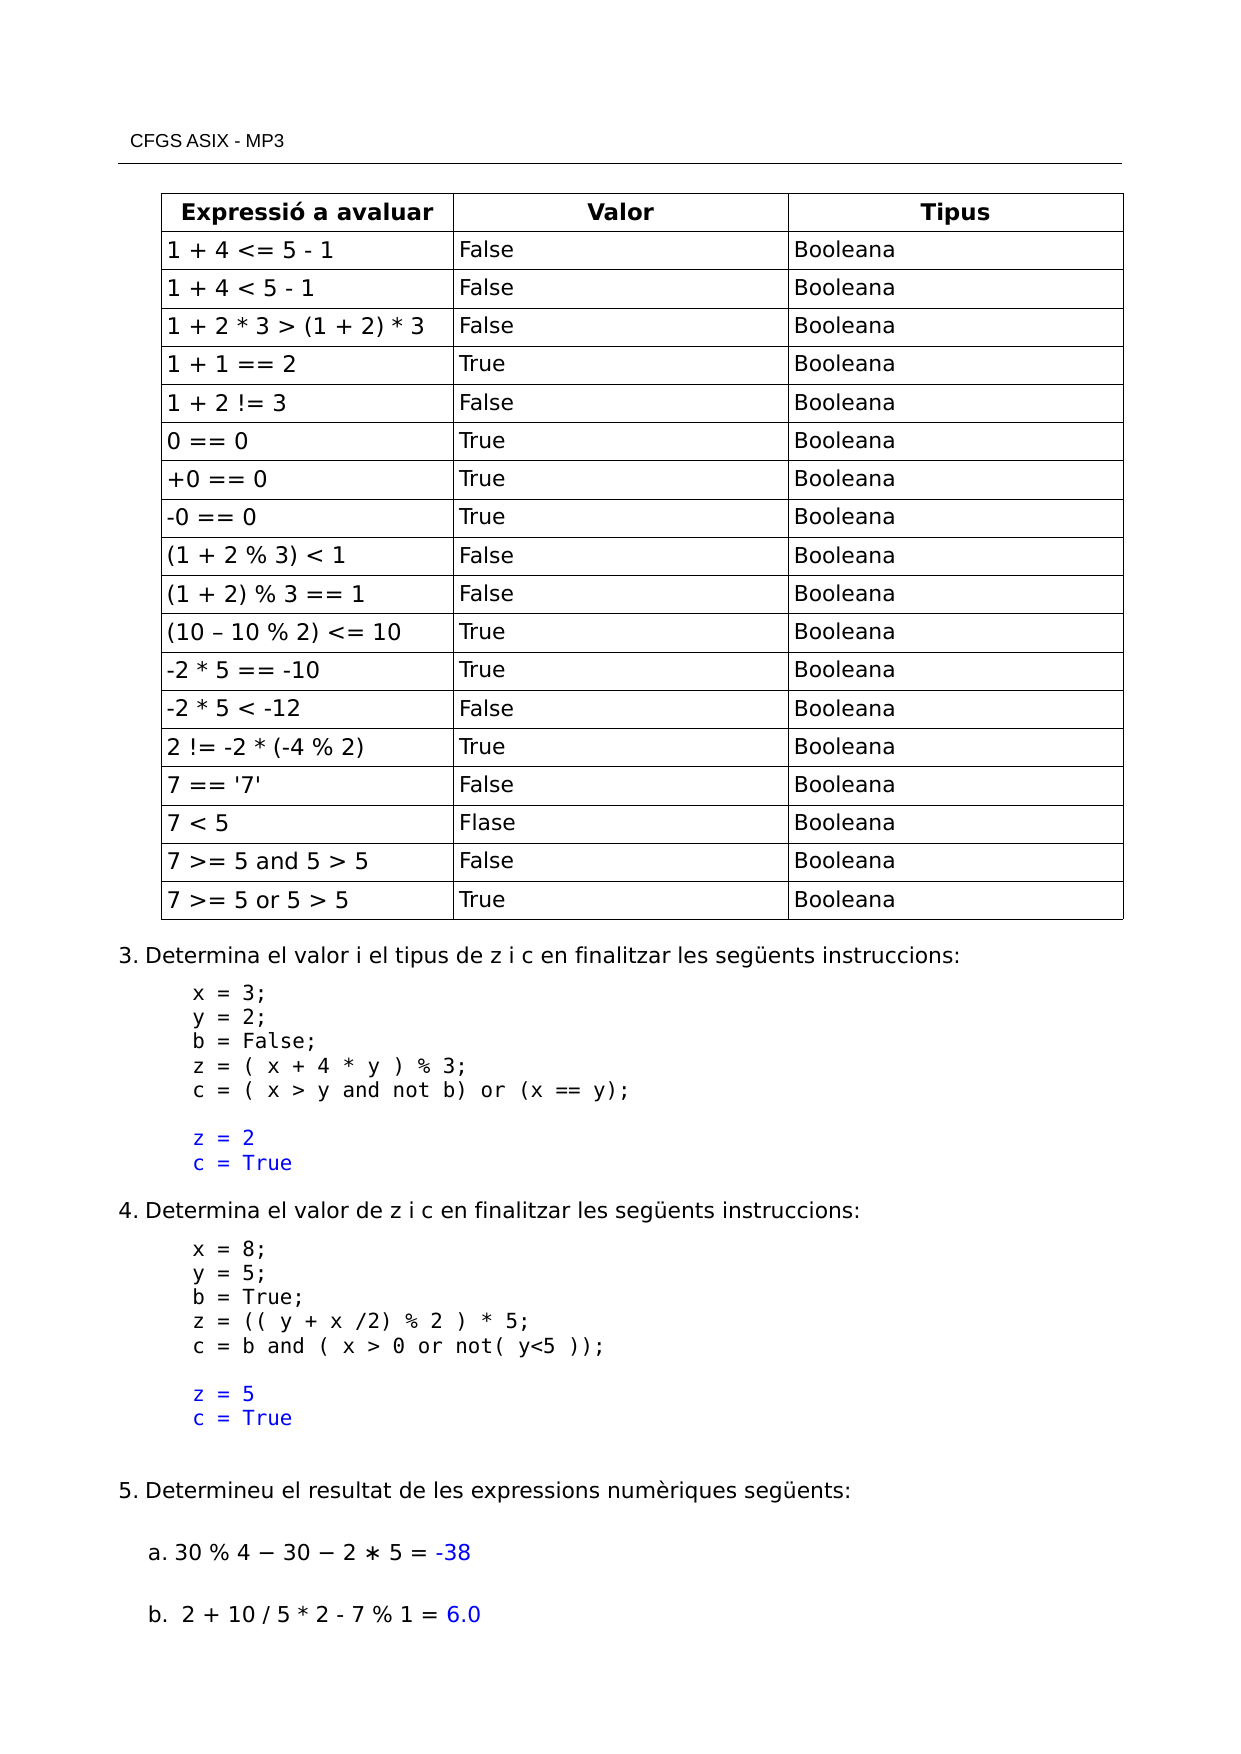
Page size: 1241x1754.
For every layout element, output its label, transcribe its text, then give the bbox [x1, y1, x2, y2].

list Determina el valor de z i c en finalitzar les següents instruccions: [118, 1199, 1122, 1224]
table_cell Booleana [789, 576, 1123, 613]
table_cell 1 + 4 < 5 - 1 [162, 270, 453, 307]
table_cell (1 + 2 % 3) < 1 [162, 538, 453, 575]
table_header Expressió a avaluar [162, 194, 453, 231]
table_cell Booleana [789, 385, 1123, 422]
table_cell False [454, 691, 788, 728]
table_cell +0 == 0 [162, 461, 453, 499]
table_cell Booleana [789, 729, 1123, 766]
table_cell Booleana [789, 806, 1123, 843]
table_cell True [454, 882, 788, 919]
text b = False; [192, 1029, 1122, 1054]
table_cell Booleana [789, 653, 1123, 690]
table_cell Booleana [789, 882, 1123, 919]
table_cell 1 + 4 <= 5 - 1 [162, 232, 453, 269]
table_cell False [454, 309, 788, 346]
table_cell Booleana [789, 461, 1123, 499]
table_cell True [454, 653, 788, 690]
list Determineu el resultat de les expressions numèriques següents: [118, 1479, 1122, 1504]
table_cell 1 + 2 != 3 [162, 385, 453, 422]
table_cell 7 == '7' [162, 767, 453, 804]
text x = 3; [192, 981, 1122, 1005]
table_cell 7 < 5 [162, 806, 453, 843]
table_cell (1 + 2) % 3 == 1 [162, 576, 453, 613]
table_cell True [454, 614, 788, 652]
table_cell True [454, 423, 788, 460]
table_cell False [454, 270, 788, 307]
table_cell 2 != -2 * (-4 % 2) [162, 729, 453, 766]
table_cell True [454, 500, 788, 537]
list Determina el valor i el tipus de z i c en finalitzar les següents instruccions: [118, 943, 1122, 968]
table_cell 7 >= 5 and 5 > 5 [162, 844, 453, 881]
text c = True [192, 1151, 1122, 1175]
table_cell False [454, 576, 788, 613]
table_header Tipus [789, 194, 1123, 231]
text z = ( x + 4 * y ) % 3; [192, 1054, 1122, 1078]
table_cell True [454, 729, 788, 766]
table_cell False [454, 538, 788, 575]
table_cell True [454, 461, 788, 499]
text x = 8; [192, 1237, 1122, 1261]
table_cell -2 * 5 < -12 [162, 691, 453, 728]
list 30 % 4 − 30 − 2 ∗ 5 = -38 [118, 1540, 1122, 1566]
table_cell Booleana [789, 309, 1123, 346]
table_cell Booleana [789, 691, 1123, 728]
text y = 5; [192, 1261, 1122, 1285]
table_header Valor [454, 194, 788, 231]
table_cell Booleana [789, 767, 1123, 804]
table_cell Booleana [789, 232, 1123, 269]
table_cell -0 == 0 [162, 500, 453, 537]
table_cell Booleana [789, 844, 1123, 881]
table_cell Booleana [789, 538, 1123, 575]
text y = 2; [192, 1005, 1122, 1029]
list 2 + 10 / 5 * 2 - 7 % 1 = 6.0 [118, 1602, 1122, 1627]
table_cell -2 * 5 == -10 [162, 653, 453, 690]
text c = True [192, 1406, 1122, 1431]
table_cell (10 – 10 % 2) <= 10 [162, 614, 453, 652]
table_cell False [454, 385, 788, 422]
table_cell True [454, 347, 788, 384]
table_cell Booleana [789, 500, 1123, 537]
table_cell 1 + 2 * 3 > (1 + 2) * 3 [162, 309, 453, 346]
text c = b and ( x > 0 or not( y<5 )); [192, 1334, 1122, 1358]
table_cell Booleana [789, 347, 1123, 384]
text z = 5 [192, 1382, 1122, 1406]
text z = (( y + x /2) % 2 ) * 5; [192, 1309, 1122, 1334]
table_cell Booleana [789, 614, 1123, 652]
table_cell False [454, 232, 788, 269]
table_cell False [454, 767, 788, 804]
table_cell 7 >= 5 or 5 > 5 [162, 882, 453, 919]
table_cell Booleana [789, 423, 1123, 460]
text z = 2 [192, 1126, 1122, 1151]
table_cell False [454, 844, 788, 881]
text b = True; [192, 1285, 1122, 1309]
text c = ( x > y and not b) or (x == y); [192, 1078, 1122, 1102]
table_cell 0 == 0 [162, 423, 453, 460]
table_cell Booleana [789, 270, 1123, 307]
table_cell Flase [454, 806, 788, 843]
table_cell 1 + 1 == 2 [162, 347, 453, 384]
